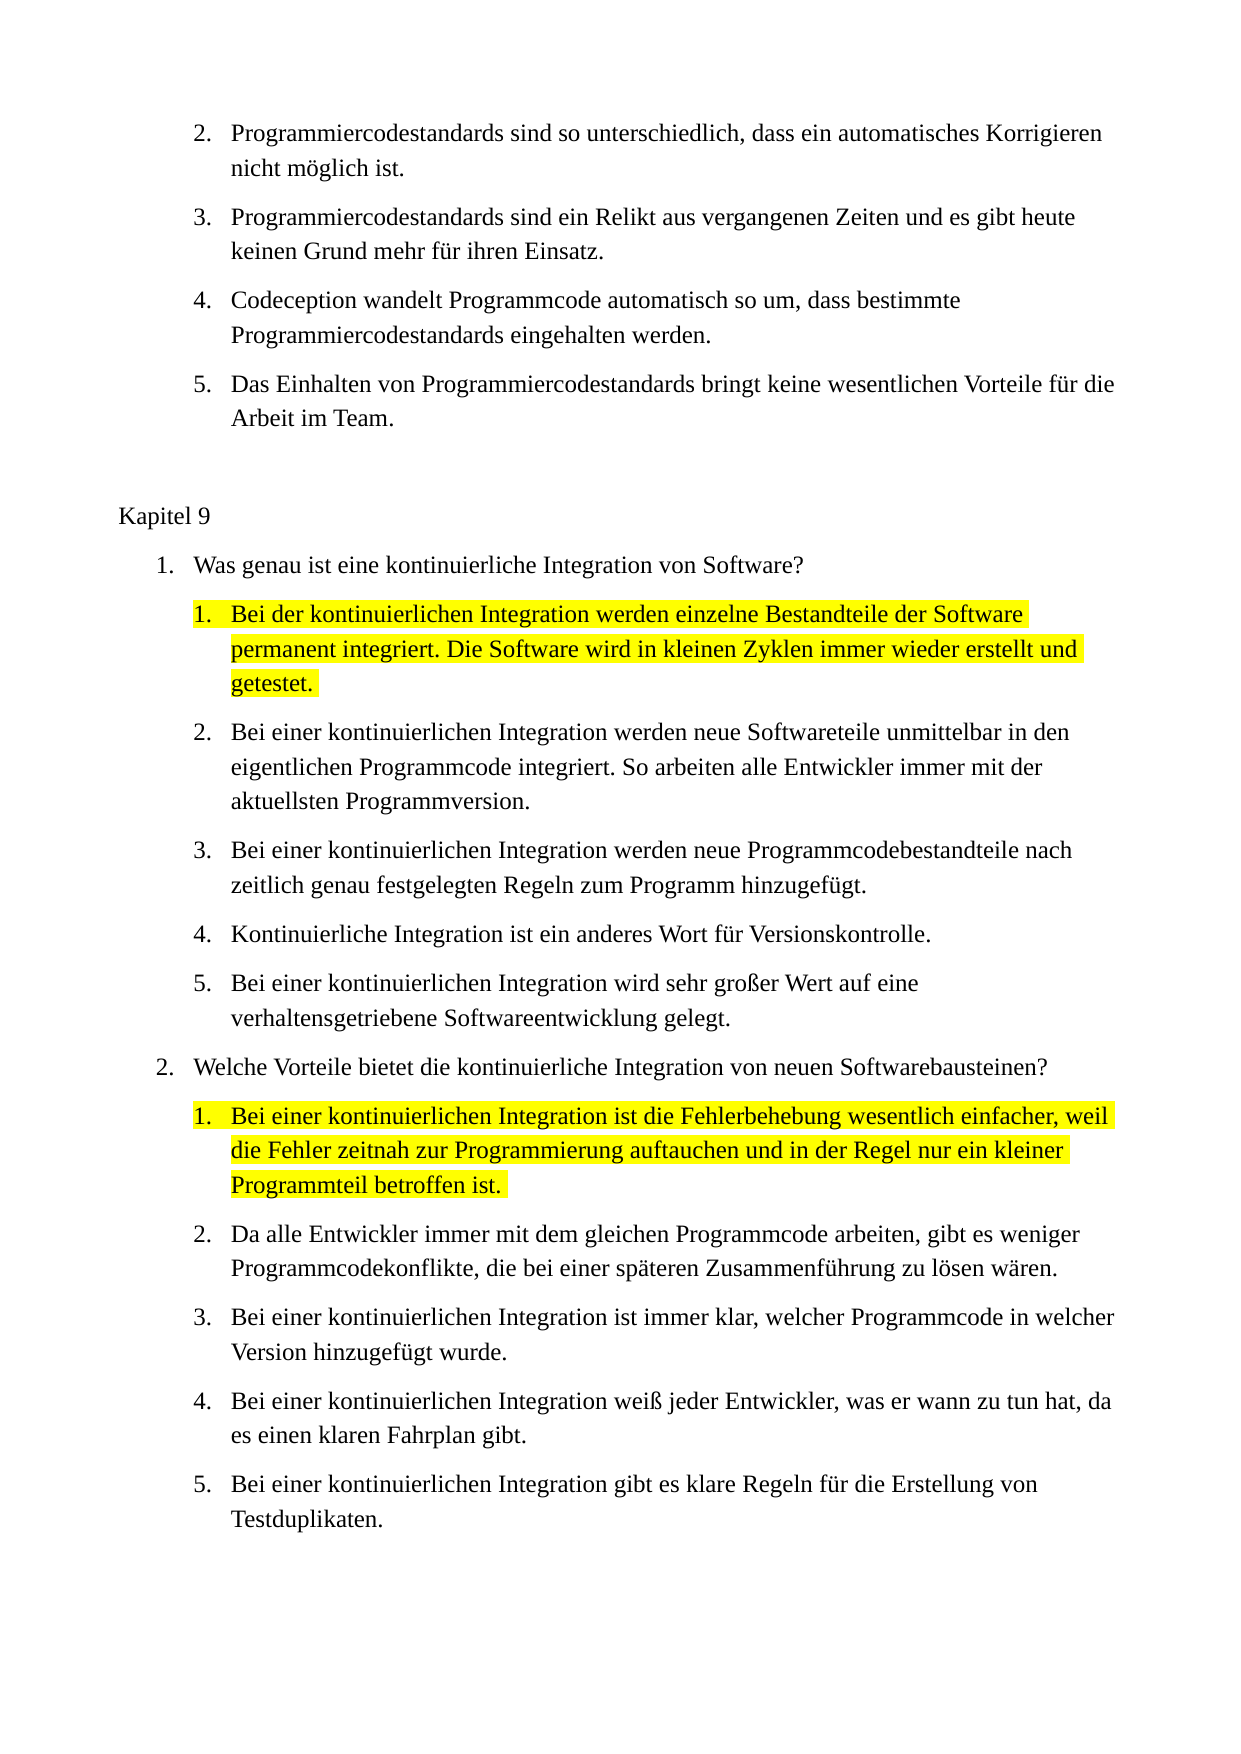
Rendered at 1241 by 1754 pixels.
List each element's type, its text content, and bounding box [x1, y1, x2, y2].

list Welche Vorteile bietet die kontinuierliche Integration von neuen Softwarebausteinen? [156, 1052, 1122, 1080]
list Was genau ist eine kontinuierliche Integration von Software? [156, 550, 1122, 579]
list Bei einer kontinuierlichen Integration werden neue Softwareteile unmittelbar in den eigentlichen Programmcode integriert. So arbeiten alle Entwickler immer mit der aktuellsten Programmversion. [193, 717, 1122, 815]
list Bei einer kontinuierlichen Integration gibt es klare Regeln für die Erstellung von Testduplikaten. [193, 1469, 1122, 1533]
list Bei einer kontinuierlichen Integration wird sehr großer Wert auf eine verhaltensgetriebene Softwareentwicklung gelegt. [193, 968, 1122, 1031]
list Bei der kontinuierlichen Integration werden einzelne Bestandteile der Software permanent integriert. Die Software wird in kleinen Zyklen immer wieder erstellt und getestet. [193, 599, 1122, 697]
list Bei einer kontinuierlichen Integration weiß jeder Entwickler, was er wann zu tun hat, da es einen klaren Fahrplan gibt. [193, 1386, 1122, 1449]
list Bei einer kontinuierlichen Integration werden neue Programmcodebestandteile nach zeitlich genau festgelegten Regeln zum Programm hinzugefügt. [193, 836, 1122, 899]
list Bei einer kontinuierlichen Integration ist immer klar, welcher Programmcode in welcher Version hinzugefügt wurde. [193, 1302, 1122, 1366]
list Das Einhalten von Programmiercodestandards bringt keine wesentlichen Vorteile für die Arbeit im Team. [193, 369, 1122, 432]
list Programmiercodestandards sind ein Relikt aus vergangenen Zeiten und es gibt heute keinen Grund mehr für ihren Einsatz. [193, 202, 1122, 265]
text Kapitel 9 [118, 501, 1122, 530]
list Codeception wandelt Programmcode automatisch so um, dass bestimmte Programmiercodestandards eingehalten werden. [193, 285, 1122, 348]
list Bei einer kontinuierlichen Integration ist die Fehlerbehebung wesentlich einfacher, weil die Fehler zeitnah zur Programmierung auftauchen und in der Regel nur ein kleiner Programmteil betroffen ist. [193, 1101, 1122, 1198]
list Kontinuierliche Integration ist ein anderes Wort für Versionskontrolle. [193, 919, 1122, 948]
list Da alle Entwickler immer mit dem gleichen Programmcode arbeiten, gibt es weniger Programmcodekonflikte, die bei einer späteren Zusammenführung zu lösen wären. [193, 1219, 1122, 1282]
list Programmiercodestandards sind so unterschiedlich, dass ein automatisches Korrigieren nicht möglich ist. [193, 118, 1122, 181]
